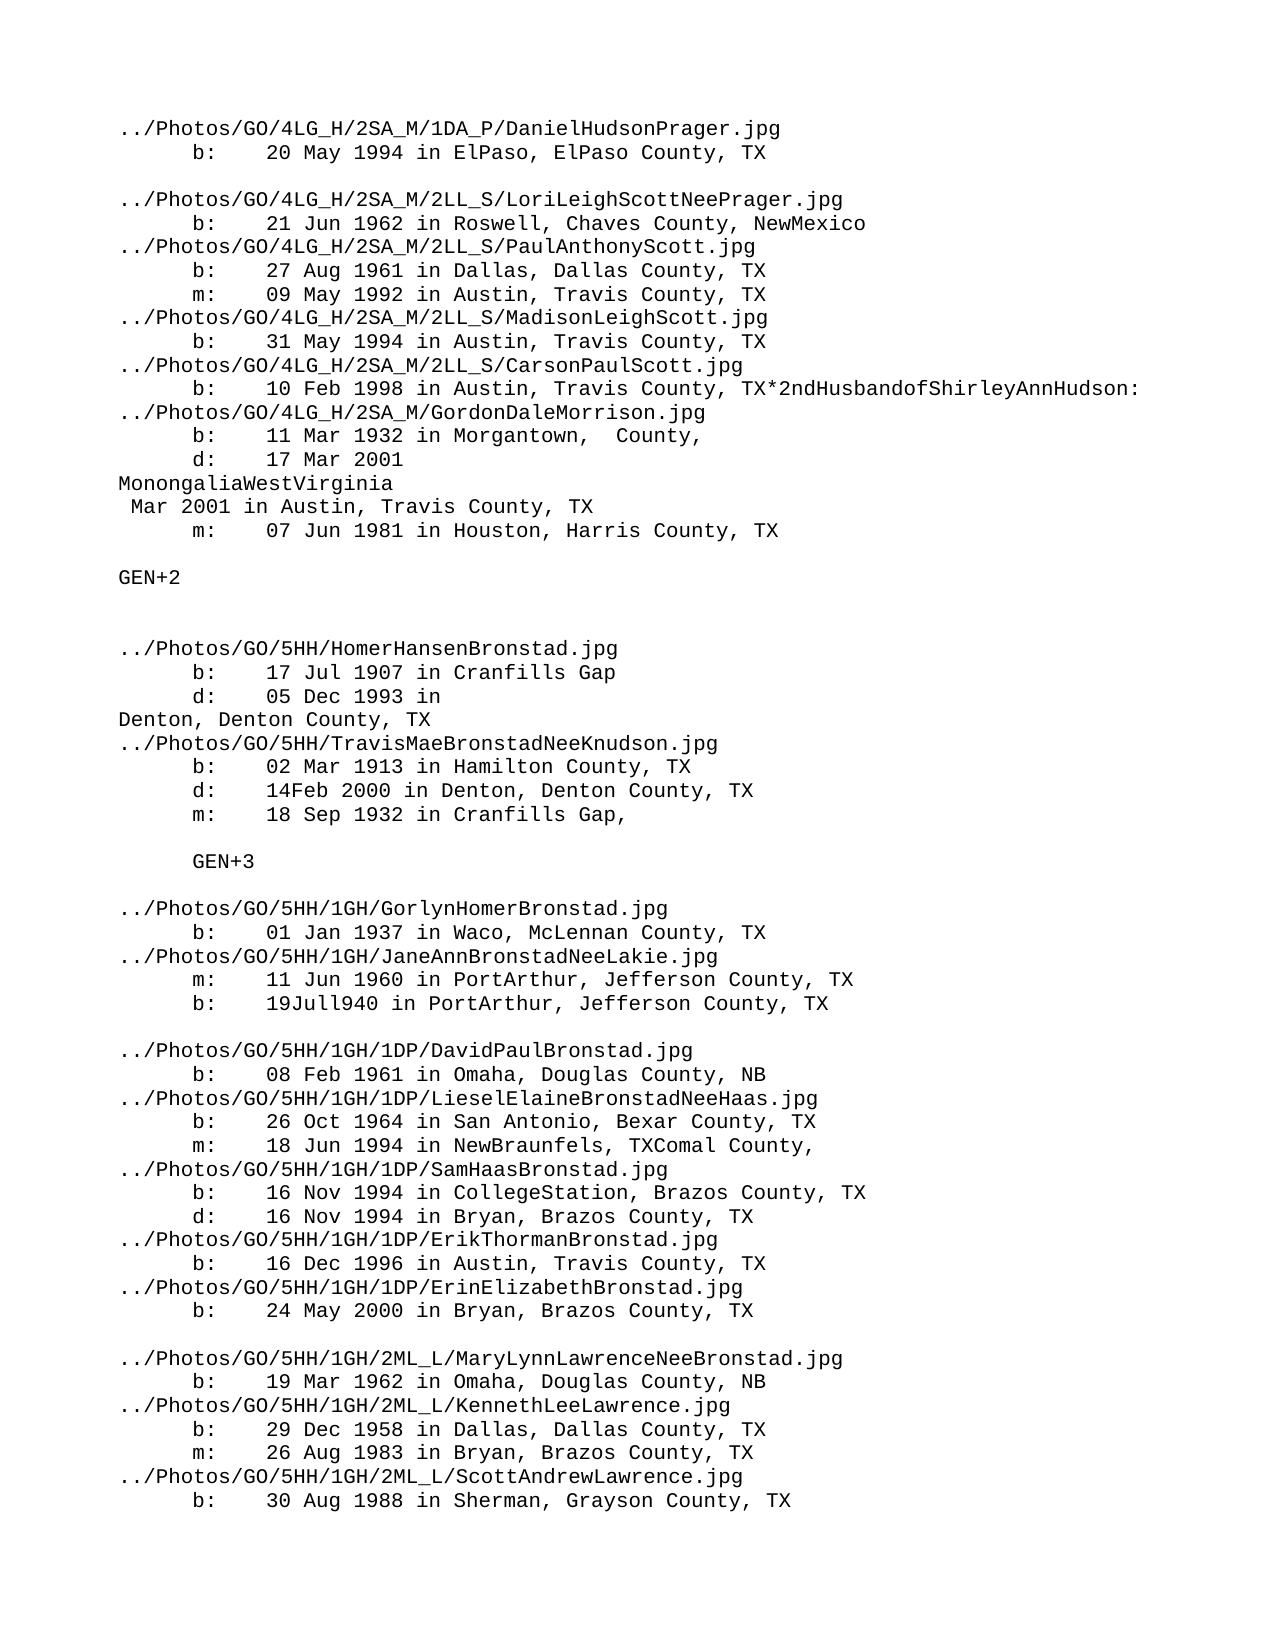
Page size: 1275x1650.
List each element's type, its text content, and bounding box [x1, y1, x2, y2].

text ../Photos/GO/5HH/1GH/GorlynHomerBronstad.jpg [118, 898, 1157, 922]
text ../Photos/GO/5HH/1GH/1DP/LieselElaineBronstadNeeHaas.jpg [118, 1088, 1157, 1111]
text ../Photos/GO/5HH/1GH/2ML_L/KennethLeeLawrence.jpg [118, 1395, 1157, 1419]
text d: 14Feb 2000 in Denton, Denton County, TX [118, 780, 1157, 804]
text ../Photos/GO/5HH/1GH/JaneAnnBronstadNeeLakie.jpg [118, 946, 1157, 969]
text ../Photos/GO/5HH/1GH/1DP/SamHaasBronstad.jpg [118, 1158, 1157, 1182]
text b: 19Jull940 in PortArthur, Jefferson County, TX [118, 993, 1157, 1017]
text b: 24 May 2000 in Bryan, Brazos County, TX [118, 1300, 1157, 1324]
text GEN+3 [118, 851, 1157, 875]
text ../Photos/GO/5HH/1GH/1DP/ErinElizabethBronstad.jpg [118, 1277, 1157, 1300]
text b: 01 Jan 1937 in Waco, McLennan County, TX [118, 922, 1157, 946]
text ../Photos/GO/5HH/1GH/2ML_L/ScottAndrewLawrence.jpg [118, 1466, 1157, 1489]
text b: 17 Jul 1907 in Cranfills Gap [118, 662, 1157, 686]
text b: 31 May 1994 in Austin, Travis County, TX [118, 331, 1157, 354]
text b: 10 Feb 1998 in Austin, Travis County, TX*2ndHusbandofShirleyAnnHudson: [118, 378, 1157, 402]
text Denton, Denton County, TX [118, 709, 1157, 733]
text b: 19 Mar 1962 in Omaha, Douglas County, NB [118, 1371, 1157, 1395]
text b: 02 Mar 1913 in Hamilton County, TX [118, 757, 1157, 780]
text m: 18 Sep 1932 in Cranfills Gap, [118, 804, 1157, 827]
text m: 26 Aug 1983 in Bryan, Brazos County, TX [118, 1442, 1157, 1466]
text b: 30 Aug 1988 in Sherman, Grayson County, TX [118, 1489, 1157, 1513]
text MonongaliaWestVirginia [118, 473, 1157, 496]
text b: 16 Nov 1994 in CollegeStation, Brazos County, TX [118, 1182, 1157, 1206]
text ../Photos/GO/5HH/1GH/1DP/ErikThormanBronstad.jpg [118, 1229, 1157, 1253]
text b: 08 Feb 1961 in Omaha, Douglas County, NB [118, 1064, 1157, 1088]
text b: 16 Dec 1996 in Austin, Travis County, TX [118, 1253, 1157, 1277]
text ../Photos/GO/4LG_H/2SA_M/2LL_S/CarsonPaulScott.jpg [118, 354, 1157, 378]
text b: 21 Jun 1962 in Roswell, Chaves County, NewMexico [118, 213, 1157, 236]
text b: 29 Dec 1958 in Dallas, Dallas County, TX [118, 1419, 1157, 1442]
text b: 20 May 1994 in ElPaso, ElPaso County, TX [118, 142, 1157, 165]
text Mar 2001 in Austin, Travis County, TX [118, 496, 1157, 520]
text b: 26 Oct 1964 in San Antonio, Bexar County, TX [118, 1111, 1157, 1135]
text GEN+2 [118, 567, 1157, 591]
text ../Photos/GO/4LG_H/2SA_M/2LL_S/MadisonLeighScott.jpg [118, 307, 1157, 331]
text ../Photos/GO/4LG_H/2SA_M/2LL_S/PaulAnthonyScott.jpg [118, 236, 1157, 260]
text ../Photos/GO/4LG_H/2SA_M/2LL_S/LoriLeighScottNeePrager.jpg [118, 189, 1157, 213]
text b: 27 Aug 1961 in Dallas, Dallas County, TX [118, 260, 1157, 284]
text ../Photos/GO/4LG_H/2SA_M/1DA_P/DanielHudsonPrager.jpg [118, 118, 1157, 142]
text ../Photos/GO/4LG_H/2SA_M/GordonDaleMorrison.jpg [118, 402, 1157, 426]
text ../Photos/GO/5HH/TravisMaeBronstadNeeKnudson.jpg [118, 733, 1157, 757]
text d: 17 Mar 2001 [118, 449, 1157, 473]
text b: 11 Mar 1932 in Morgantown, County, [118, 426, 1157, 449]
text m: 07 Jun 1981 in Houston, Harris County, TX [118, 520, 1157, 544]
text d: 05 Dec 1993 in [118, 686, 1157, 709]
text ../Photos/GO/5HH/1GH/2ML_L/MaryLynnLawrenceNeeBronstad.jpg [118, 1348, 1157, 1371]
text ../Photos/GO/5HH/HomerHansenBronstad.jpg [118, 638, 1157, 662]
text ../Photos/GO/5HH/1GH/1DP/DavidPaulBronstad.jpg [118, 1040, 1157, 1064]
text d: 16 Nov 1994 in Bryan, Brazos County, TX [118, 1206, 1157, 1229]
text m: 18 Jun 1994 in NewBraunfels, TXComal County, [118, 1135, 1157, 1158]
text m: 11 Jun 1960 in PortArthur, Jefferson County, TX [118, 969, 1157, 993]
text m: 09 May 1992 in Austin, Travis County, TX [118, 284, 1157, 307]
